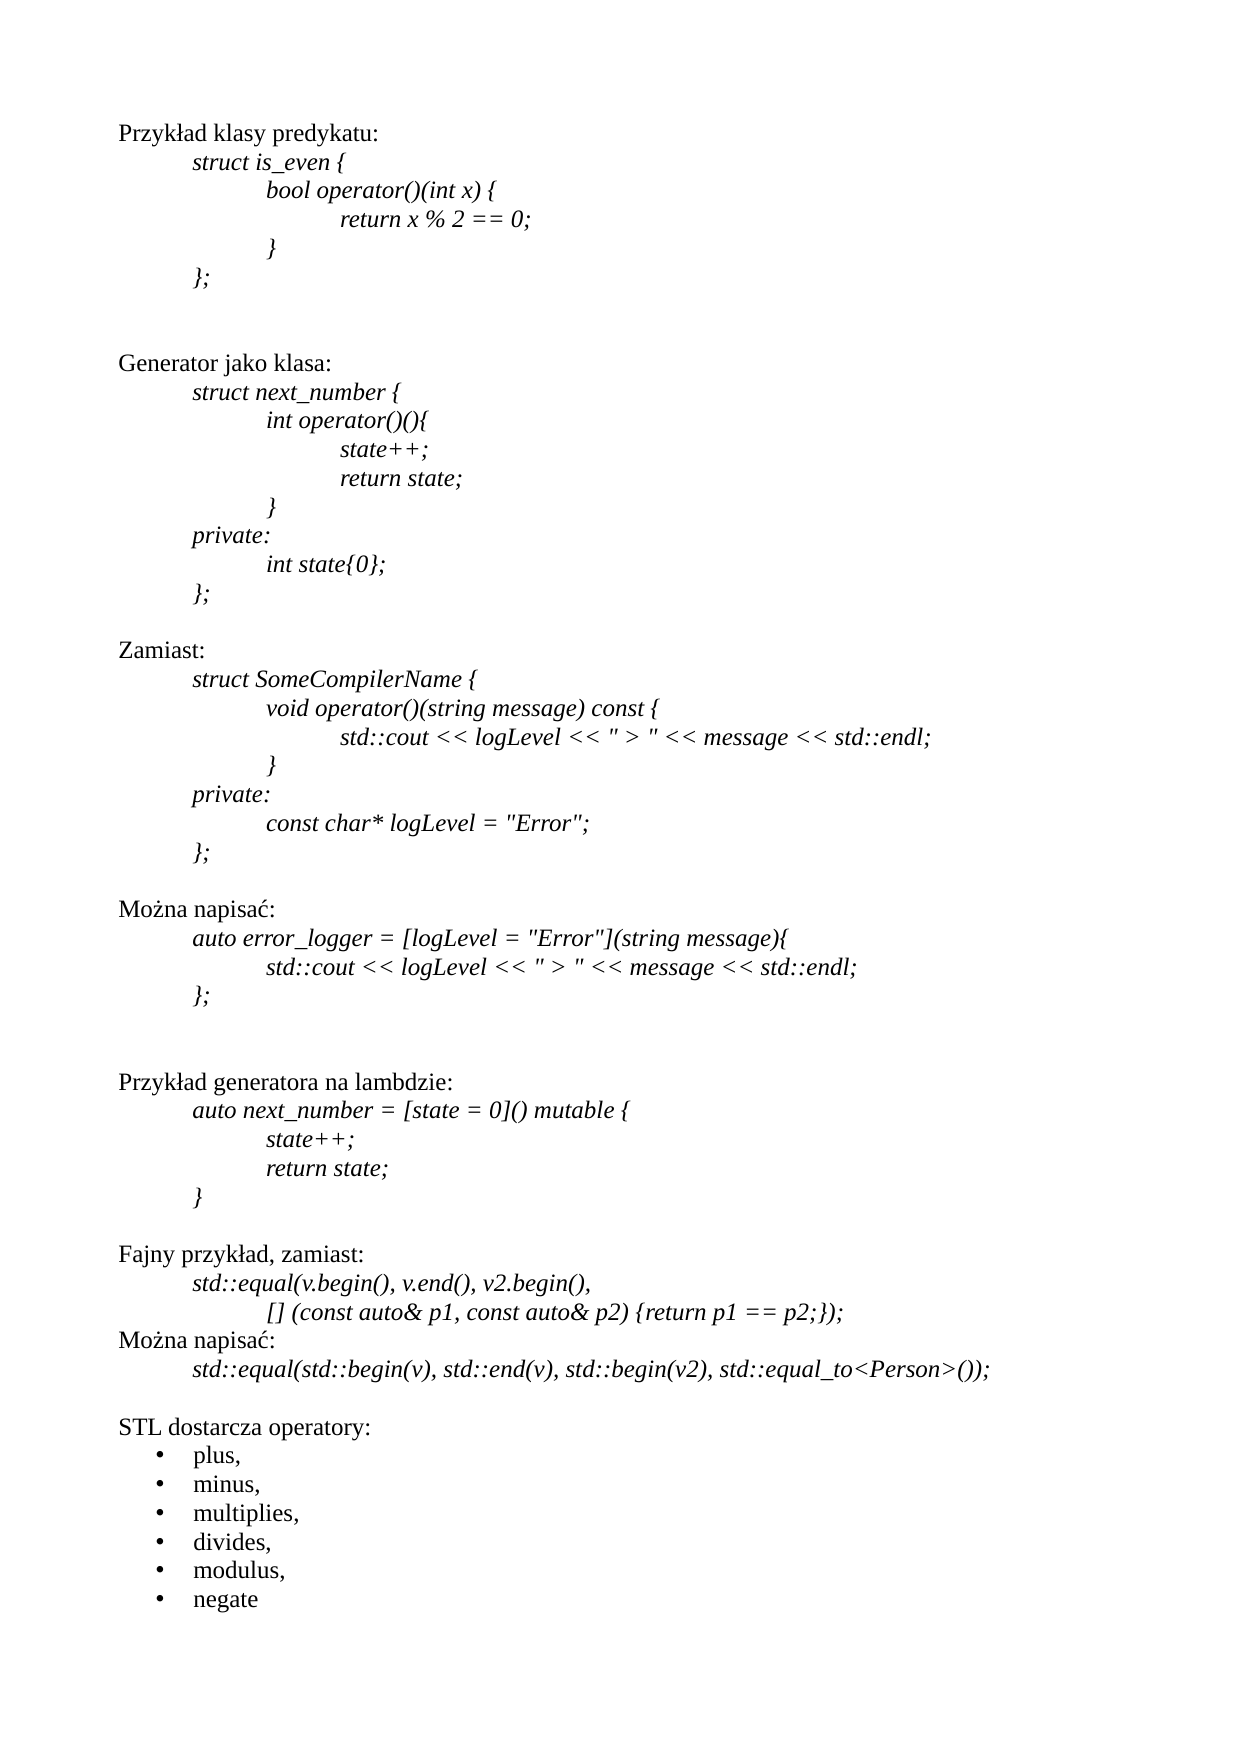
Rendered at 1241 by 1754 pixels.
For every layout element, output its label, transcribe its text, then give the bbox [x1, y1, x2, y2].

text private: [192, 521, 1122, 549]
text return x % 2 == 0; [192, 204, 1122, 233]
text } [192, 751, 1122, 779]
text Zamiast: [118, 636, 1122, 664]
text Można napisać: [118, 894, 1122, 923]
text Można napisać: [118, 1326, 1122, 1354]
list divides, [156, 1527, 1122, 1556]
text auto next_number = [state = 0]() mutable { [192, 1096, 1122, 1124]
text state++; [192, 434, 1122, 463]
text return state; [192, 1153, 1122, 1182]
text struct is_even { [192, 147, 1122, 176]
list multiplies, [156, 1498, 1122, 1527]
list modulus, [156, 1556, 1122, 1584]
text } [192, 492, 1122, 521]
list plus, [156, 1441, 1122, 1469]
list minus, [156, 1469, 1122, 1498]
text const char* logLevel = "Error"; [192, 808, 1122, 837]
text state++; [192, 1124, 1122, 1153]
text [] (const auto& p1, const auto& p2) {return p1 == p2;}); [192, 1297, 1122, 1326]
text std::equal(std::begin(v), std::end(v), std::begin(v2), std::equal_to<Person>()); [192, 1354, 1122, 1383]
text bool operator()(int x) { [192, 176, 1122, 204]
text struct SomeCompilerName { [192, 664, 1122, 693]
text }; [192, 578, 1122, 607]
text void operator()(string message) const { [192, 693, 1122, 722]
text Przykład generatora na lambdzie: [118, 1067, 1122, 1096]
text int state{0}; [192, 549, 1122, 578]
text int operator()(){ [192, 406, 1122, 434]
list negate [156, 1584, 1122, 1613]
text }; [192, 837, 1122, 866]
text auto error_logger = [logLevel = "Error"](string message){ [192, 923, 1122, 952]
text private: [192, 779, 1122, 808]
text std::cout << logLevel << " > " << message << std::endl; [192, 952, 1122, 981]
text Fajny przykład, zamiast: [118, 1239, 1122, 1268]
text std::equal(v.begin(), v.end(), v2.begin(), [192, 1268, 1122, 1297]
text std::cout << logLevel << " > " << message << std::endl; [192, 722, 1122, 751]
text }; [192, 262, 1122, 291]
text Przykład klasy predykatu: [118, 118, 1122, 147]
text } [192, 1182, 1122, 1211]
text STL dostarcza operatory: [118, 1412, 1122, 1441]
text }; [192, 981, 1122, 1009]
text return state; [192, 463, 1122, 492]
text Generator jako klasa: [118, 348, 1122, 377]
text struct next_number { [192, 377, 1122, 406]
text } [192, 233, 1122, 262]
